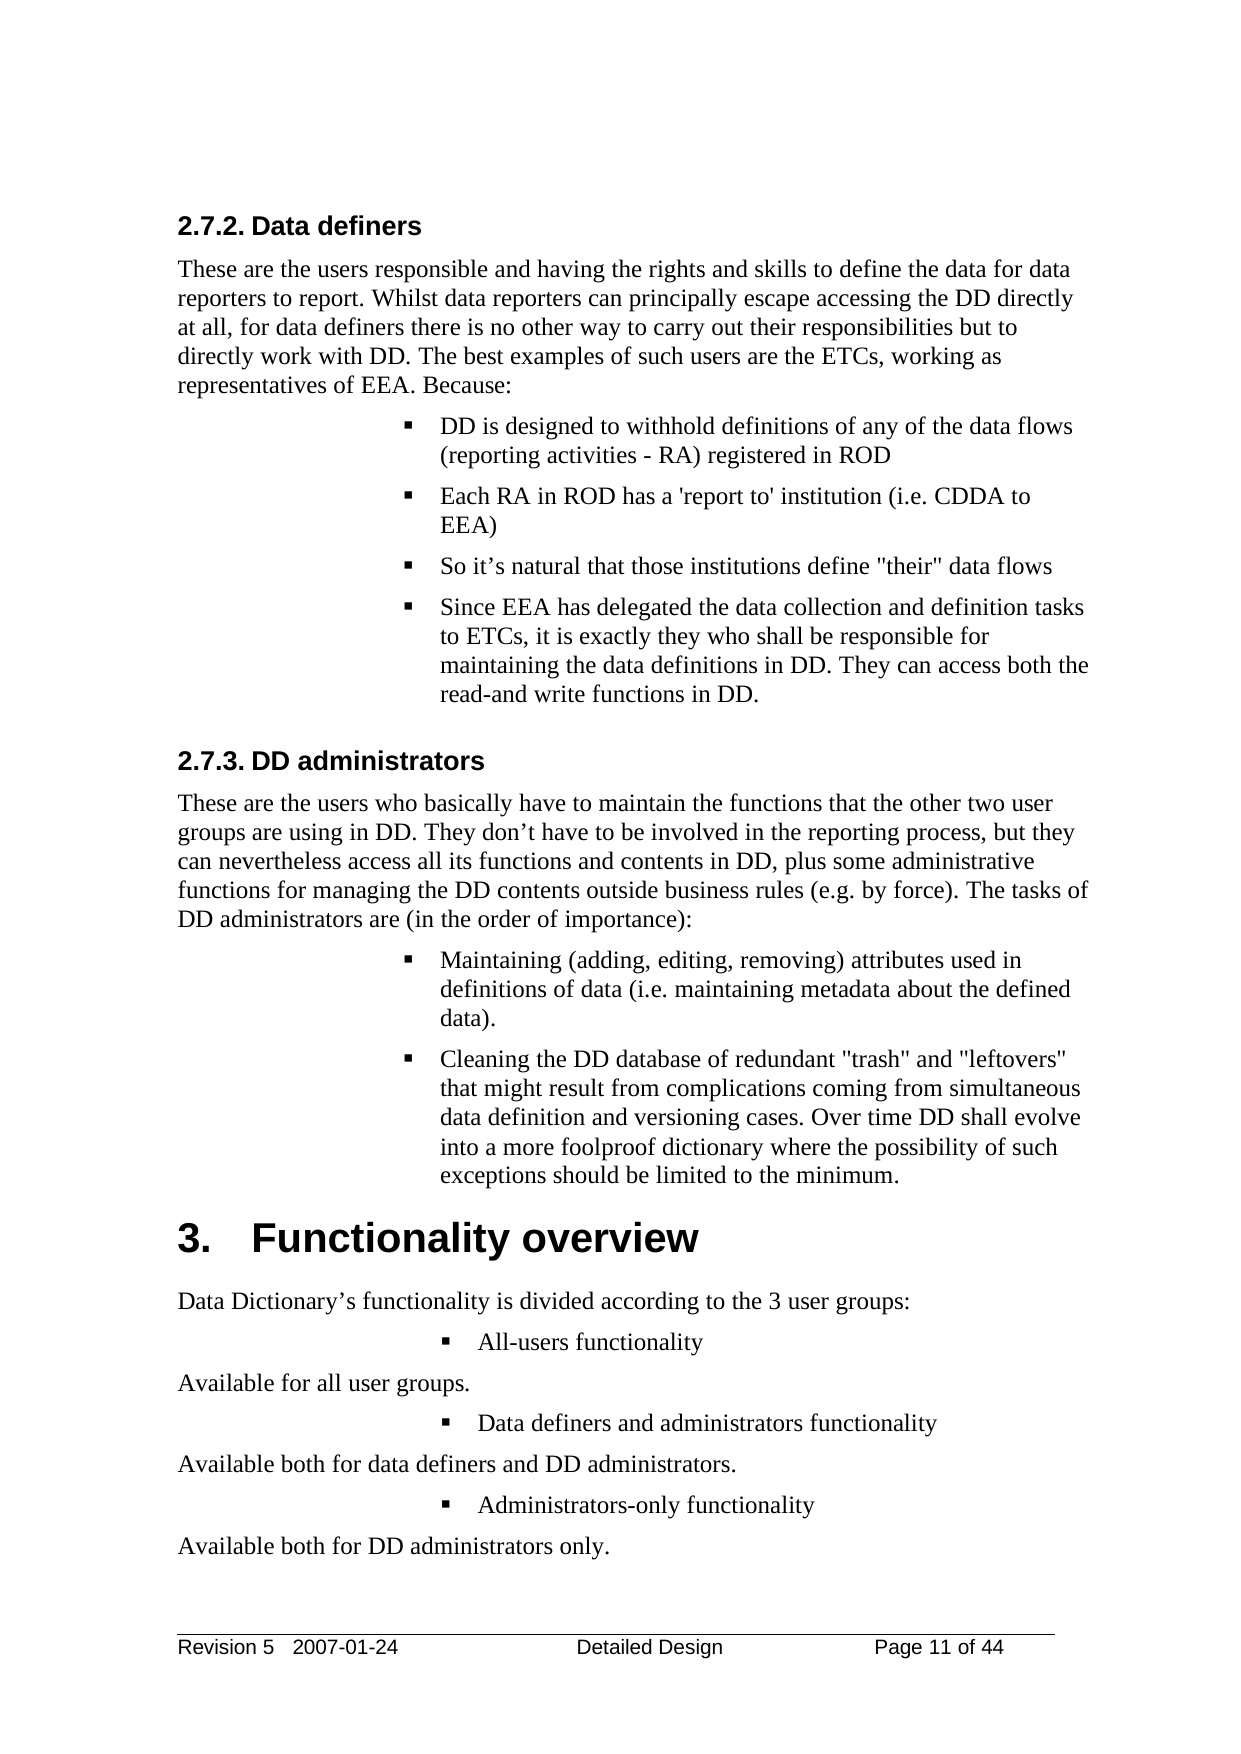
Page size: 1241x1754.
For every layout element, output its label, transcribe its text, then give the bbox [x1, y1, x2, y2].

list Maintaining (adding, editing, removing) attributes used in definitions of data (i.e. maintaining metadata about the defined data). [402, 945, 1092, 1032]
text Available both for DD administrators only. [177, 1531, 1092, 1560]
text Data Dictionary’s functionality is divided according to the 3 user groups: [177, 1286, 1092, 1315]
text These are the users who basically have to maintain the functions that the other two user groups are using in DD. They don’t have to be involved in the reporting process, but they can nevertheless access all its functions and contents in DD, plus some administrative functions for managing the DD contents outside business rules (e.g. by force). The tasks of DD administrators are (in the order of importance): [177, 788, 1092, 933]
list All-users functionality [440, 1327, 1092, 1356]
list So it’s natural that those institutions define "their" data flows [402, 551, 1092, 580]
list Since EEA has delegated the data collection and definition tasks to ETCs, it is exactly they who shall be responsible for maintaining the data definitions in DD. They can access both the read-and write functions in DD. [402, 592, 1092, 708]
text These are the users responsible and having the rights and skills to define the data for data reporters to report. Whilst data reporters can principally escape accessing the DD directly at all, for data definers there is no other way to carry out their responsibilities but to directly work with DD. The best examples of such users are the ETCs, working as representatives of EEA. Because: [177, 254, 1092, 399]
subtitle Functionality overview [177, 1213, 1092, 1261]
list Cleaning the DD database of redundant "trash" and "leftovers" that might result from complications coming from simultaneous data definition and versioning cases. Over time DD shall evolve into a more foolproof dictionary where the possibility of such exceptions should be limited to the minimum. [402, 1044, 1092, 1189]
subtitle DD administrators [177, 744, 1092, 776]
text Available both for data definers and DD administrators. [177, 1449, 1092, 1478]
text Available for all user groups. [177, 1367, 1092, 1396]
list DD is designed to withhold definitions of any of the data flows (reporting activities - RA) registered in ROD [402, 411, 1092, 469]
list Each RA in ROD has a 'report to' institution (i.e. CDDA to EEA) [402, 481, 1092, 539]
list Administrators-only functionality [440, 1490, 1092, 1519]
subtitle Data definers [177, 210, 945, 241]
list Data definers and administrators functionality [440, 1408, 1092, 1437]
